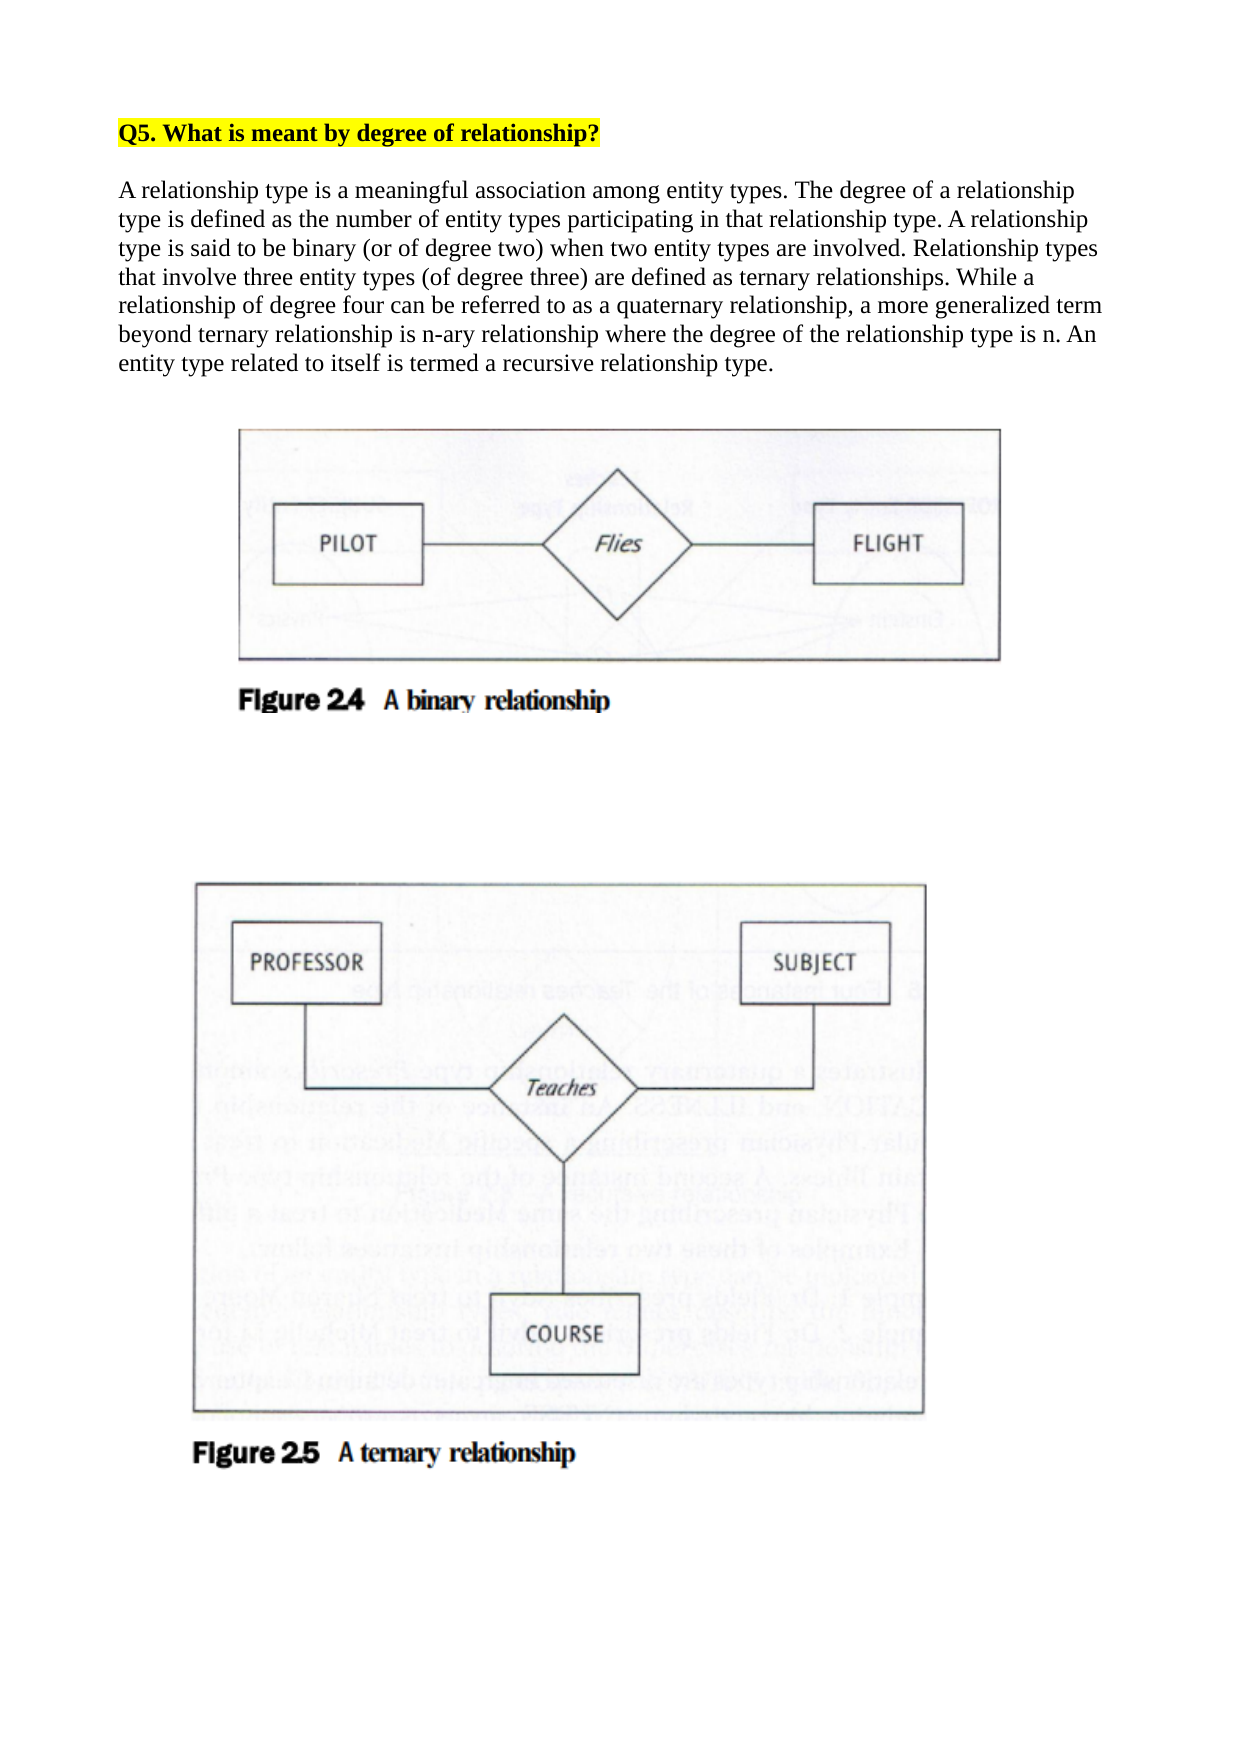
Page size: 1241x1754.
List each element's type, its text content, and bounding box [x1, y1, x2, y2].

picture [220, 423, 1020, 713]
text Q5. What is meant by degree of relationship? [118, 118, 1122, 147]
text A relationship type is a meaningful association among entity types. The degree of a relationship type is defined as the number of entity types participating in that relationship type. A relationship type is said to be binary (or of degree two) when two entity types are involved. Relationship types that involve three entity types (of degree three) are defined as ternary relationships. While a relationship of degree four can be referred to as a quaternary relationship, a more generalized term beyond ternary relationship is n-ary relationship where the degree of the relationship type is n. An entity type related to itself is termed a recursive relationship type. [118, 176, 1122, 377]
picture [179, 858, 966, 1476]
